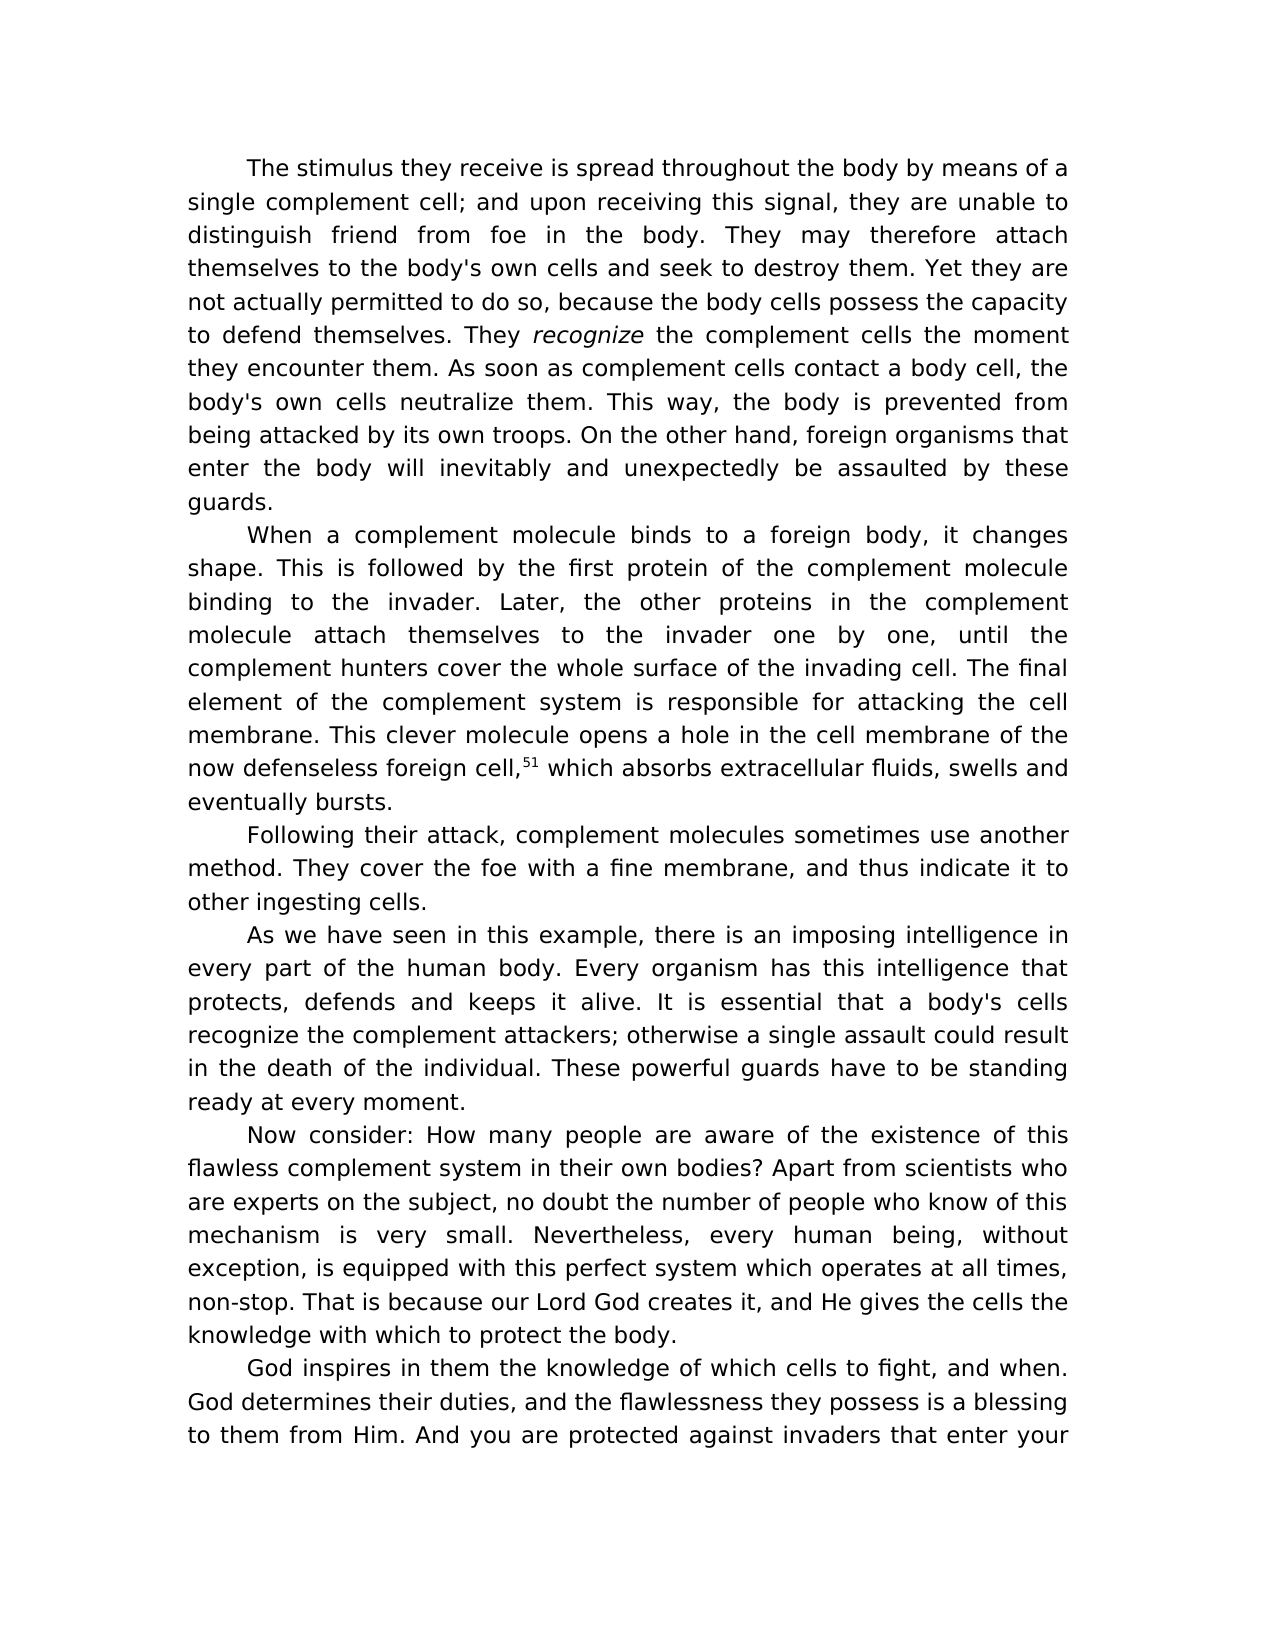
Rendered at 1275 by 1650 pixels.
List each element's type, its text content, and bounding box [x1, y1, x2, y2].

text God inspires in them the knowledge of which cells to fight, and when. God determines their duties, and the flawlessness they possess is a blessing to them from Him. And you are protected against invaders that enter your [187, 1350, 1070, 1450]
text Now consider: How many people are aware of the existence of this flawless complement system in their own bodies? Apart from scientists who are experts on the subject, no doubt the number of people who know of this mechanism is very small. Nevertheless, every human being, without exception, is equipped with this perfect system which operates at all times, non-stop. That is because our Lord God creates it, and He gives the cells the knowledge with which to protect the body. [187, 1117, 1070, 1350]
text When a complement molecule binds to a foreign body, it changes shape. This is followed by the first protein of the complement molecule binding to the invader. Later, the other proteins in the complement molecule attach themselves to the invader one by one, until the complement hunters cover the whole surface of the invading cell. The final element of the complement system is responsible for attacking the cell membrane. This clever molecule opens a hole in the cell membrane of the now defenseless foreign cell,51 which absorbs extracellular fluids, swells and eventually bursts. [187, 517, 1070, 817]
text As we have seen in this example, there is an imposing intelligence in every part of the human body. Every organism has this intelligence that protects, defends and keeps it alive. It is essential that a body's cells recognize the complement attackers; otherwise a single assault could result in the death of the individual. These powerful guards have to be standing ready at every moment. [187, 917, 1070, 1117]
text Following their attack, complement molecules sometimes use another method. They cover the foe with a fine membrane, and thus indicate it to other ingesting cells. [187, 817, 1070, 917]
text The stimulus they receive is spread throughout the body by means of a single complement cell; and upon receiving this signal, they are unable to distinguish friend from foe in the body. They may therefore attach themselves to the body's own cells and seek to destroy them. Yet they are not actually permitted to do so, because the body cells possess the capacity to defend themselves. They recognize the complement cells the moment they encounter them. As soon as complement cells contact a body cell, the body's own cells neutralize them. This way, the body is prevented from being attacked by its own troops. On the other hand, foreign organisms that enter the body will inevitably and unexpectedly be assaulted by these guards. [187, 150, 1070, 517]
